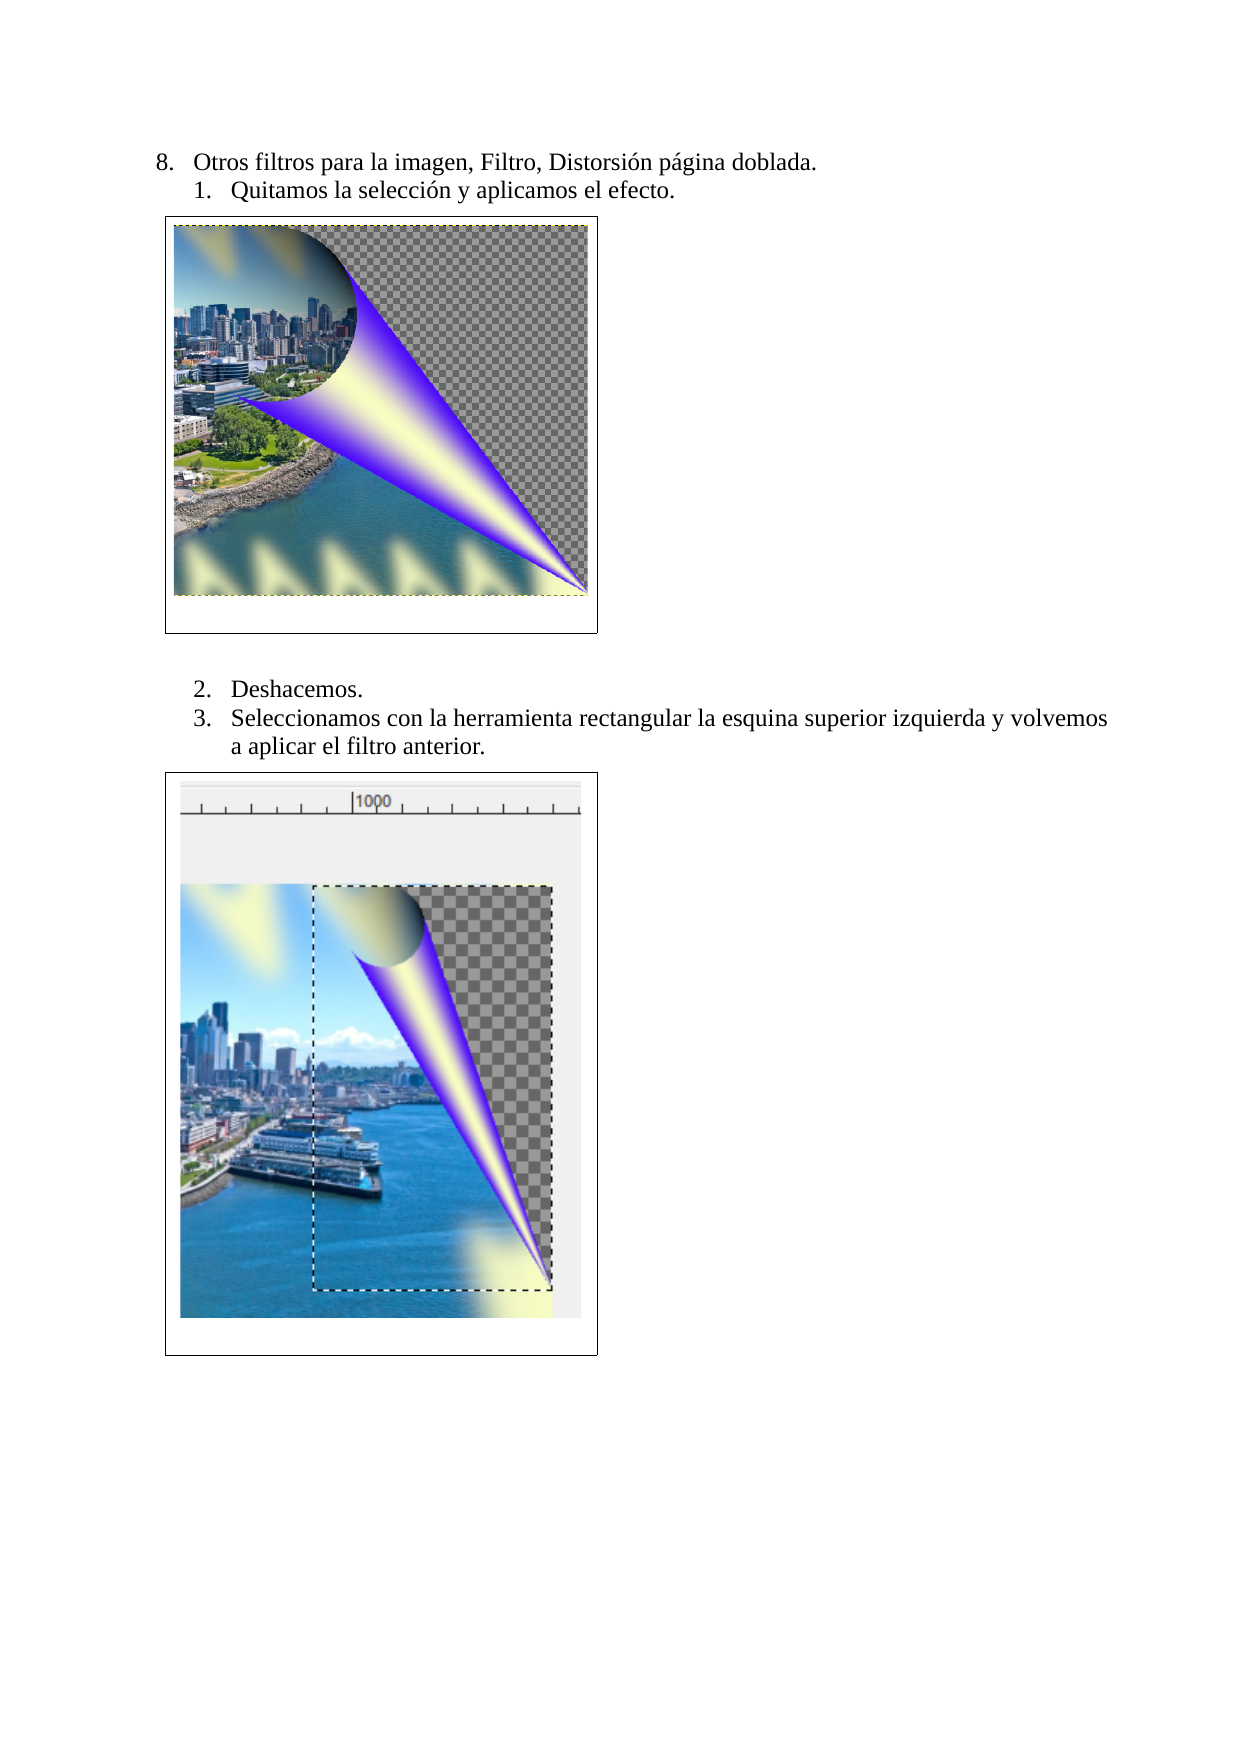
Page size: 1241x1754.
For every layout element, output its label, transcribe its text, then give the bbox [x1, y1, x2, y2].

picture [173, 225, 588, 596]
list Quitamos la selección y aplicamos el efecto. [193, 176, 1122, 204]
list Seleccionamos con la herramienta rectangular la esquina superior izquierda y volvemos a aplicar el filtro anterior. [193, 703, 1122, 760]
list Otros filtros para la imagen, Filtro, Distorsión página doblada. [156, 147, 1122, 176]
picture [180, 781, 582, 1318]
list Deshacemos. [193, 674, 1122, 703]
